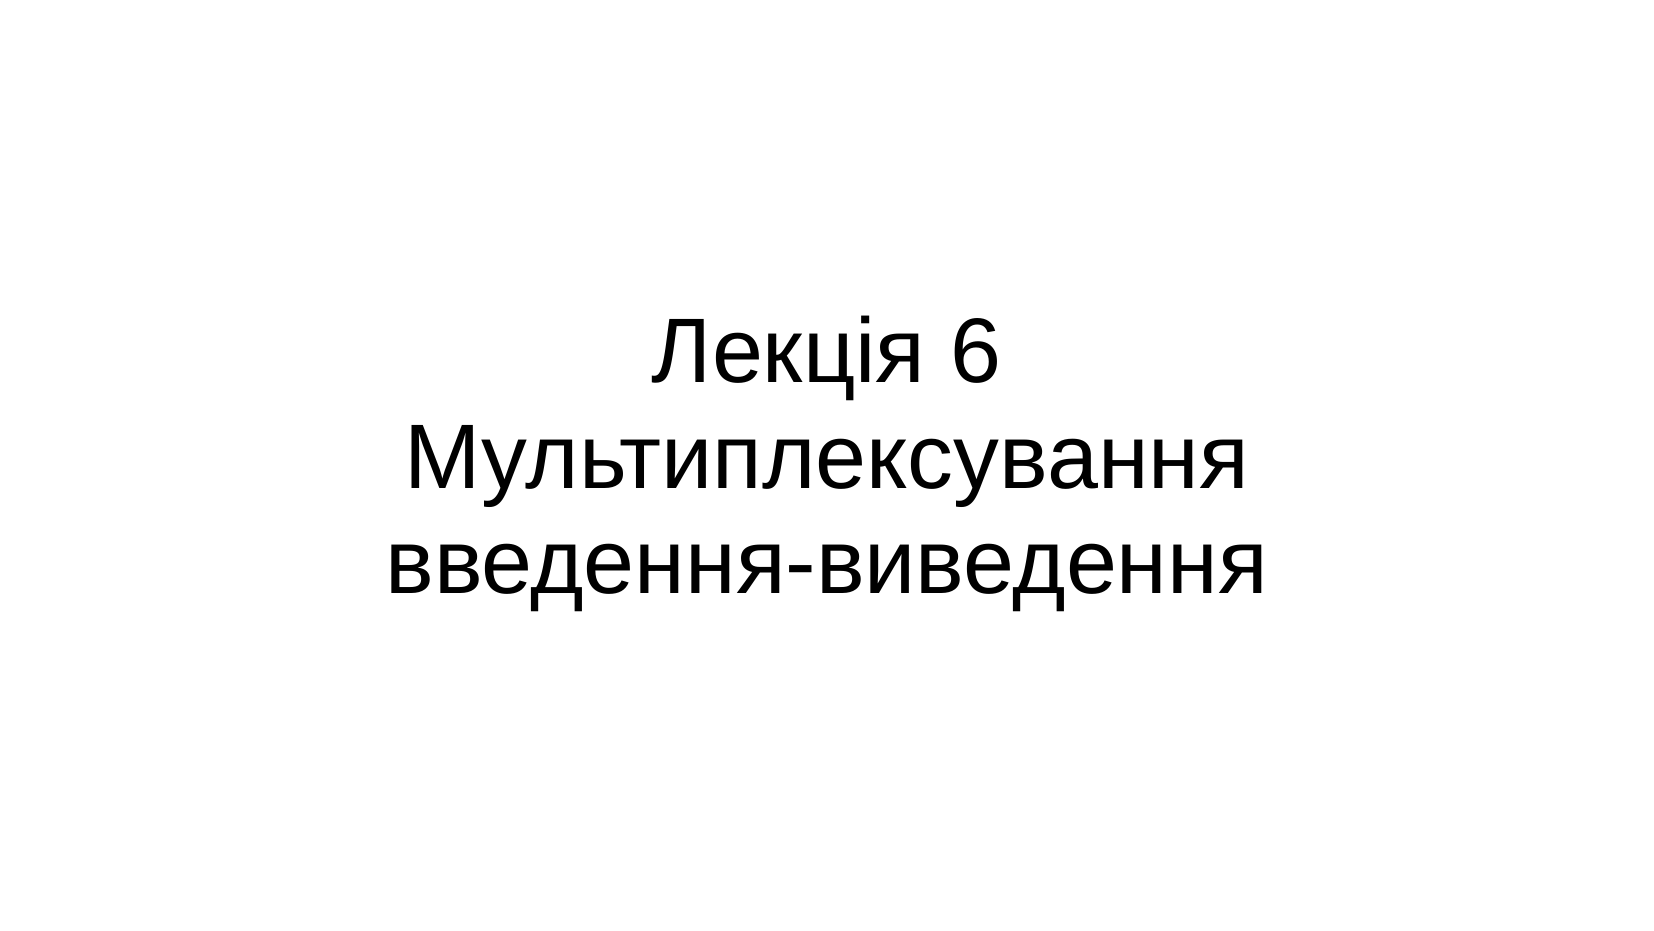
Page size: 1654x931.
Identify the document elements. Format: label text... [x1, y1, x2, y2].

table_header Лекція 6 Мультиплексування введення-виведення [12, 0, 1642, 909]
